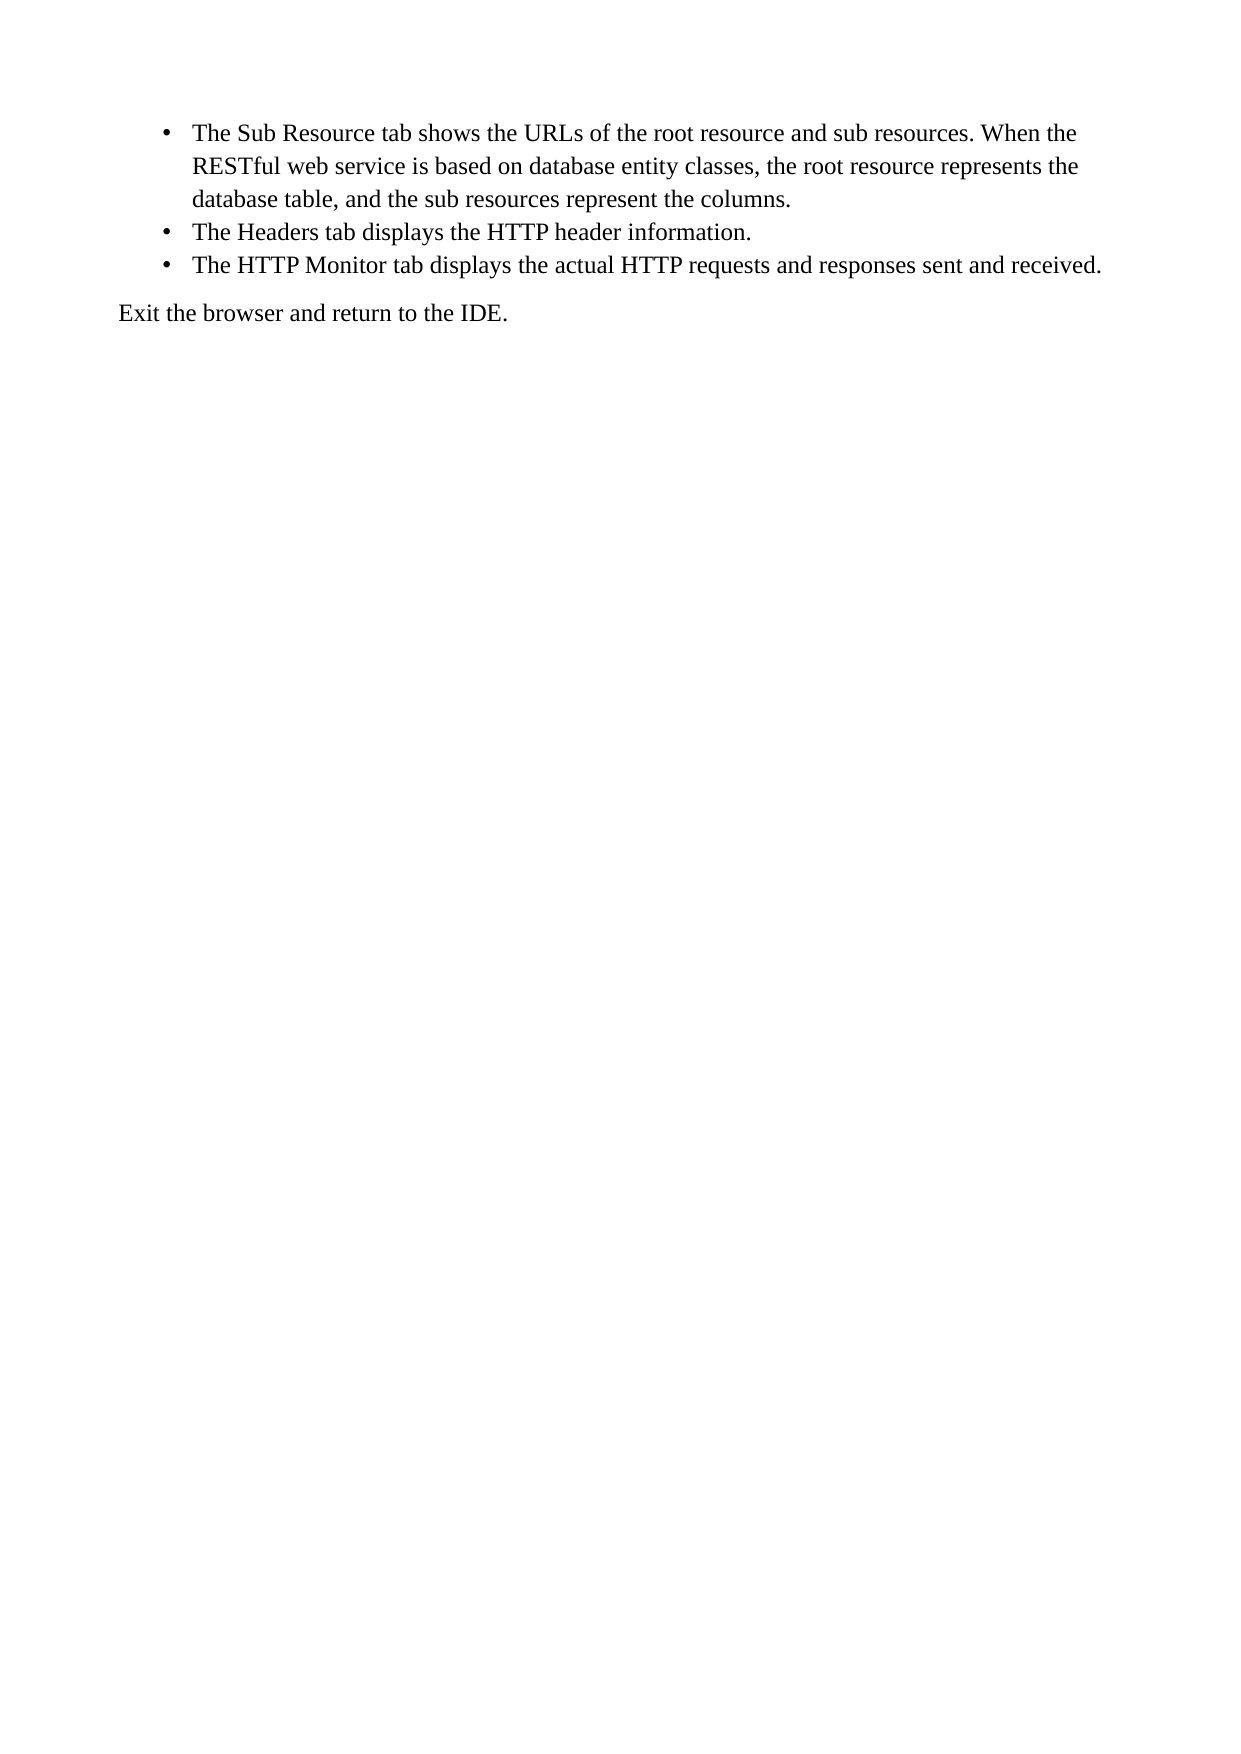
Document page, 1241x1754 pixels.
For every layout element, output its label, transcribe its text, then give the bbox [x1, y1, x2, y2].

list The HTTP Monitor tab displays the actual HTTP requests and responses sent and received. [162, 250, 1122, 279]
list The Headers tab displays the HTTP header information. [162, 217, 1122, 246]
list The Sub Resource tab shows the URLs of the root resource and sub resources. When the RESTful web service is based on database entity classes, the root resource represents the database table, and the sub resources represent the columns. [162, 118, 1122, 213]
text Exit the browser and return to the IDE. [118, 298, 1122, 327]
